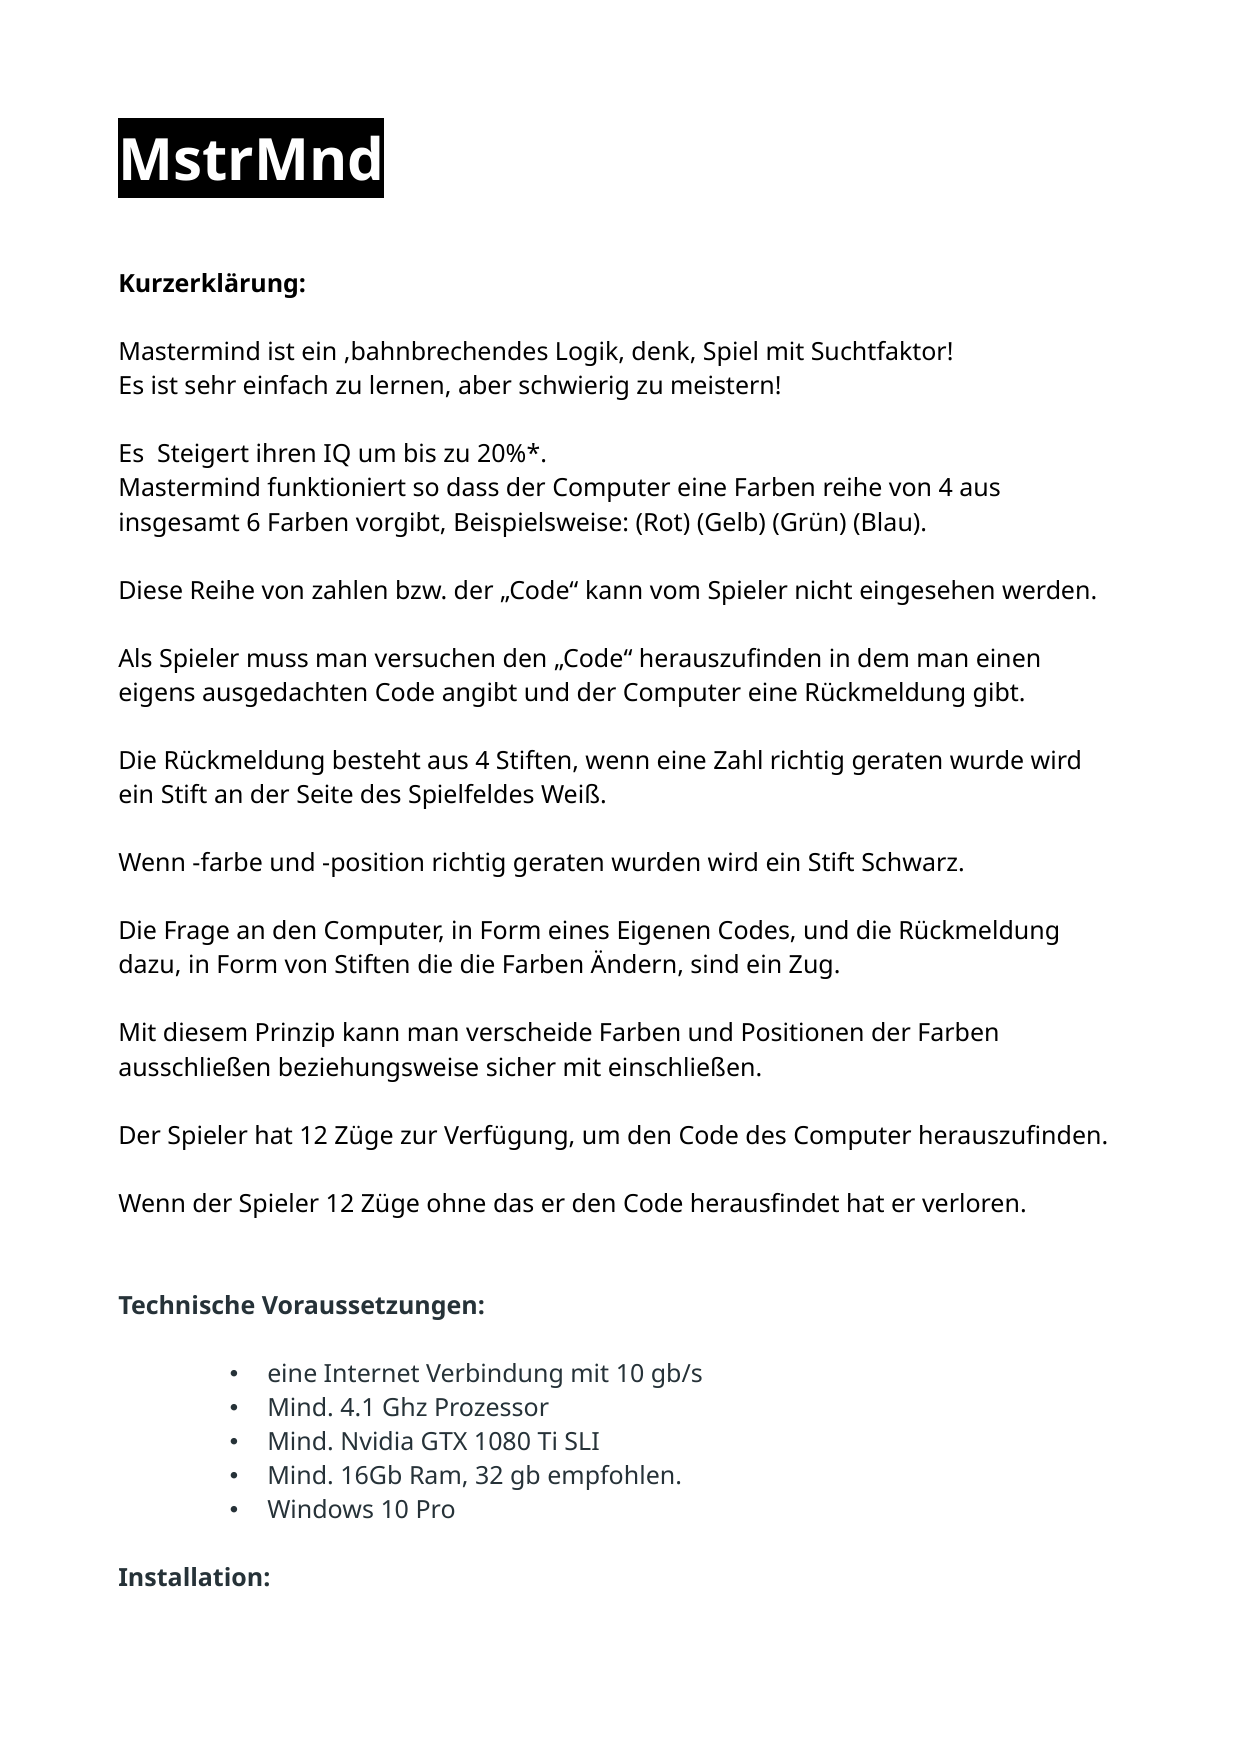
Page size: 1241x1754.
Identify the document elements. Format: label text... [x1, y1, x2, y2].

text Installation: [118, 1560, 1122, 1594]
text Kurzerklärung: [118, 266, 1122, 300]
text Wenn -farbe und -position richtig geraten wurden wird ein Stift Schwarz. [118, 845, 1122, 879]
list eine Internet Verbindung mit 10 gb/s [229, 1356, 1122, 1390]
list Mind. 16Gb Ram, 32 gb empfohlen. [229, 1458, 1122, 1492]
text Diese Reihe von zahlen bzw. der „Code“ kann vom Spieler nicht eingesehen werden. [118, 572, 1122, 606]
text Mastermind ist ein ,bahnbrechendes Logik, denk, Spiel mit Suchtfaktor! [118, 334, 1122, 368]
text Wenn der Spieler 12 Züge ohne das er den Code herausfindet hat er verloren. [118, 1185, 1122, 1219]
text Es Steigert ihren IQ um bis zu 20%*. [118, 436, 1122, 470]
text MstrMnd [118, 118, 1122, 198]
text Technische Voraussetzungen: [118, 1288, 1122, 1322]
text Der Spieler hat 12 Züge zur Verfügung, um den Code des Computer herauszufinden. [118, 1117, 1122, 1151]
text Als Spieler muss man versuchen den „Code“ herauszufinden in dem man einen eigens ausgedachten Code angibt und der Computer eine Rückmeldung gibt. [118, 640, 1122, 708]
list Mind. Nvidia GTX 1080 Ti SLI [229, 1424, 1122, 1458]
list Windows 10 Pro [229, 1492, 1122, 1526]
text Die Rückmeldung besteht aus 4 Stiften, wenn eine Zahl richtig geraten wurde wird ein Stift an der Seite des Spielfeldes Weiß. [118, 743, 1122, 811]
text Die Frage an den Computer, in Form eines Eigenen Codes, und die Rückmeldung dazu, in Form von Stiften die die Farben Ändern, sind ein Zug. [118, 913, 1122, 981]
text Es ist sehr einfach zu lernen, aber schwierig zu meistern! [118, 368, 1122, 402]
list Mind. 4.1 Ghz Prozessor [229, 1390, 1122, 1424]
text Mastermind funktioniert so dass der Computer eine Farben reihe von 4 aus insgesamt 6 Farben vorgibt, Beispielsweise: (Rot) (Gelb) (Grün) (Blau). [118, 470, 1122, 538]
text Mit diesem Prinzip kann man verscheide Farben und Positionen der Farben ausschließen beziehungsweise sicher mit einschließen. [118, 1015, 1122, 1083]
